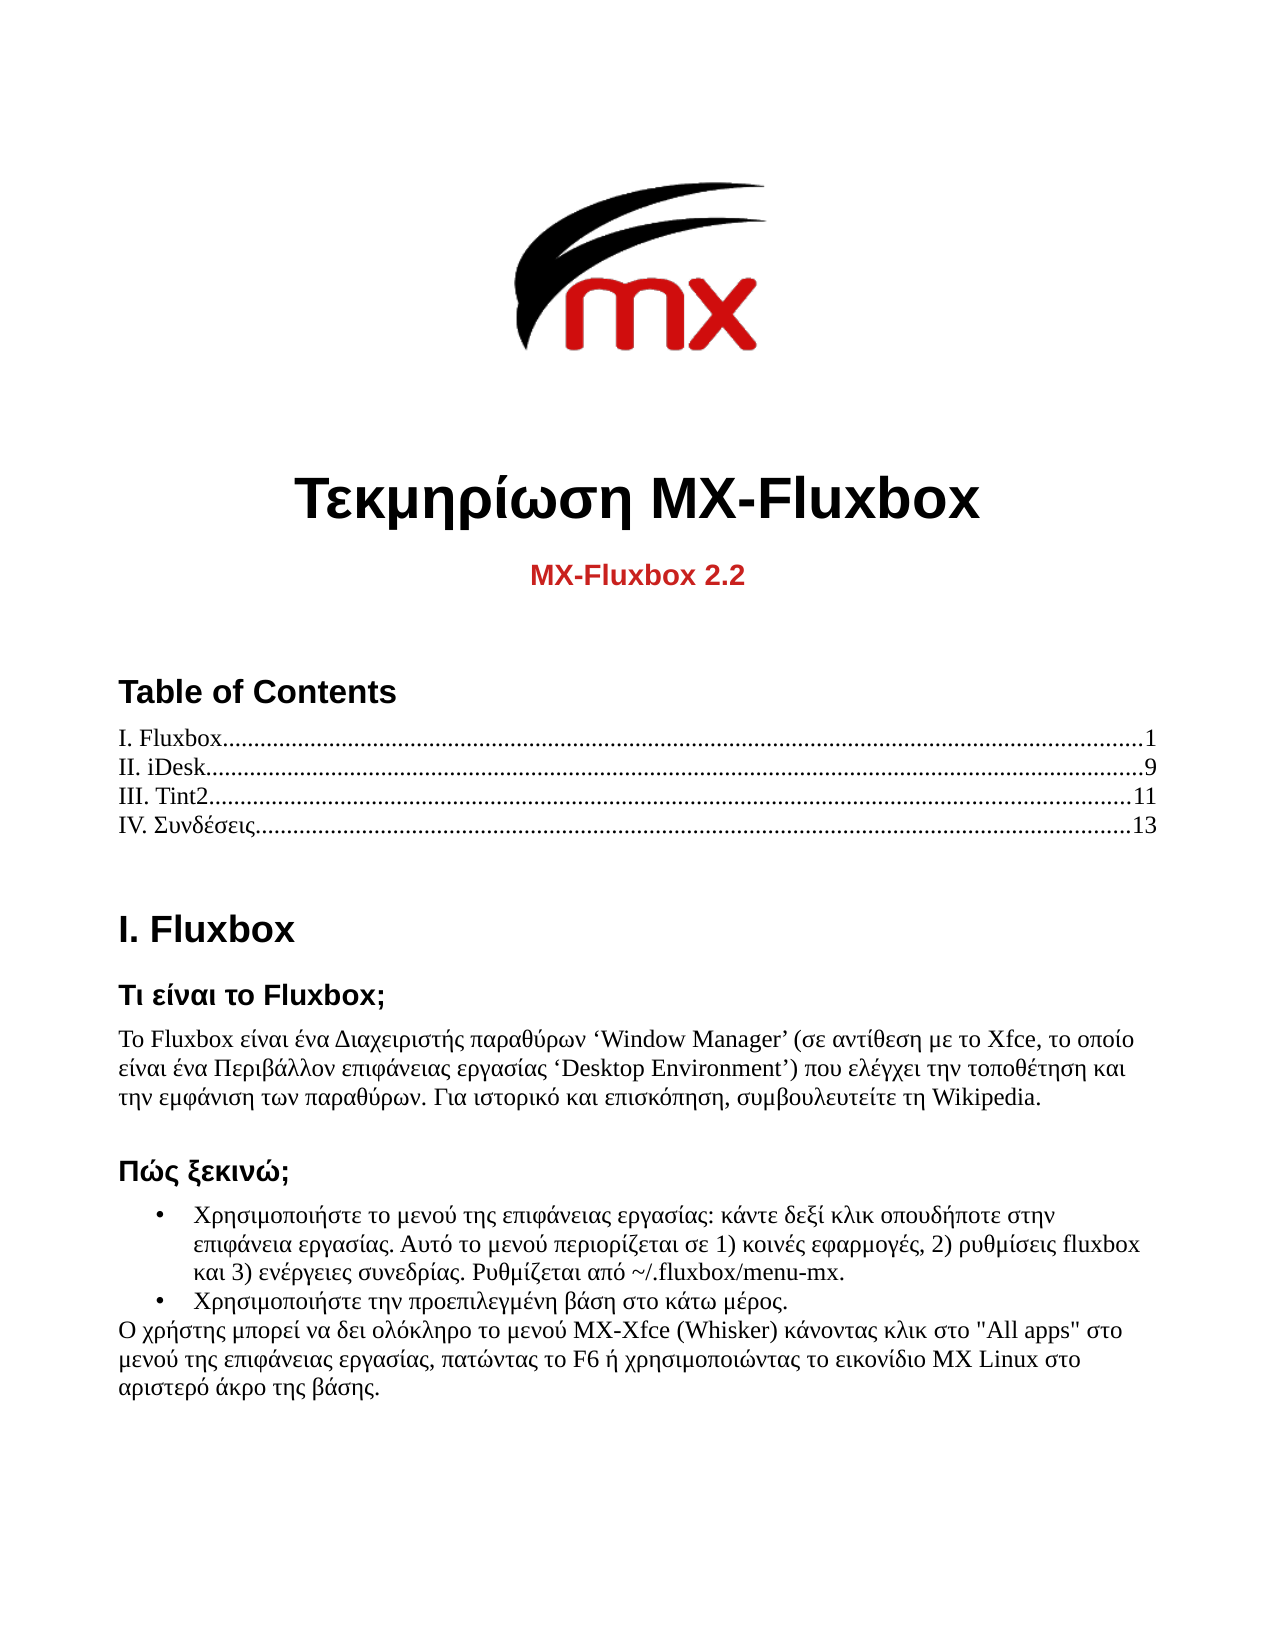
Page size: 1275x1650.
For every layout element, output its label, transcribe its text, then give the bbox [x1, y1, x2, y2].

text IV. Συνδέσεις 13 [118, 810, 1157, 838]
text Το Fluxbox είναι ένα Διαχειριστής παραθύρων ‘Window Manager’ (σε αντίθεση με το Xfce, το οποίο είναι ένα Περιβάλλον επιφάνειας εργασίας ‘Desktop Environment’) που ελέγχει την τοποθέτηση και την εμφάνιση των παραθύρων. Για ιστορικό και επισκόπηση, συμβουλευτείτε τη Wikipedia. [118, 1024, 1157, 1110]
subtitle Τι είναι το Fluxbox; [118, 978, 1157, 1012]
subtitle I. Fluxbox [118, 907, 1157, 951]
list Χρησιμοποιήστε την προεπιλεγμένη βάση στο κάτω μέρος. [156, 1286, 1157, 1315]
picture [488, 118, 787, 416]
title Τεκμηρίωση MX-Fluxbox [118, 464, 1157, 531]
list Χρησιμοποιήστε το μενού της επιφάνειας εργασίας: κάντε δεξί κλικ οπουδήποτε στην επιφάνεια εργασίας. Αυτό το μενού περιορίζεται σε 1) κοινές εφαρμογές, 2) ρυθμίσεις fluxbox και 3) ενέργειες συνεδρίας. Ρυθμίζεται από ~/.fluxbox/menu-mx. [156, 1200, 1157, 1286]
subtitle MX-Fluxbox 2.2 [118, 558, 1157, 592]
subtitle Πώς ξεκινώ; [118, 1154, 1157, 1187]
text Ο χρήστης μπορεί να δει ολόκληρο το μενού MX-Xfce (Whisker) κάνοντας κλικ στο "All apps" στο μενού της επιφάνειας εργασίας, πατώντας το F6 ή χρησιμοποιώντας το εικονίδιο MX Linux στο αριστερό άκρο της βάσης. [118, 1315, 1157, 1401]
text II. iDesk 9 [118, 752, 1157, 781]
text III. Tint2 11 [118, 781, 1157, 810]
subtitle Table of Contents [118, 673, 1157, 711]
text I. Fluxbox 1 [118, 723, 1157, 752]
